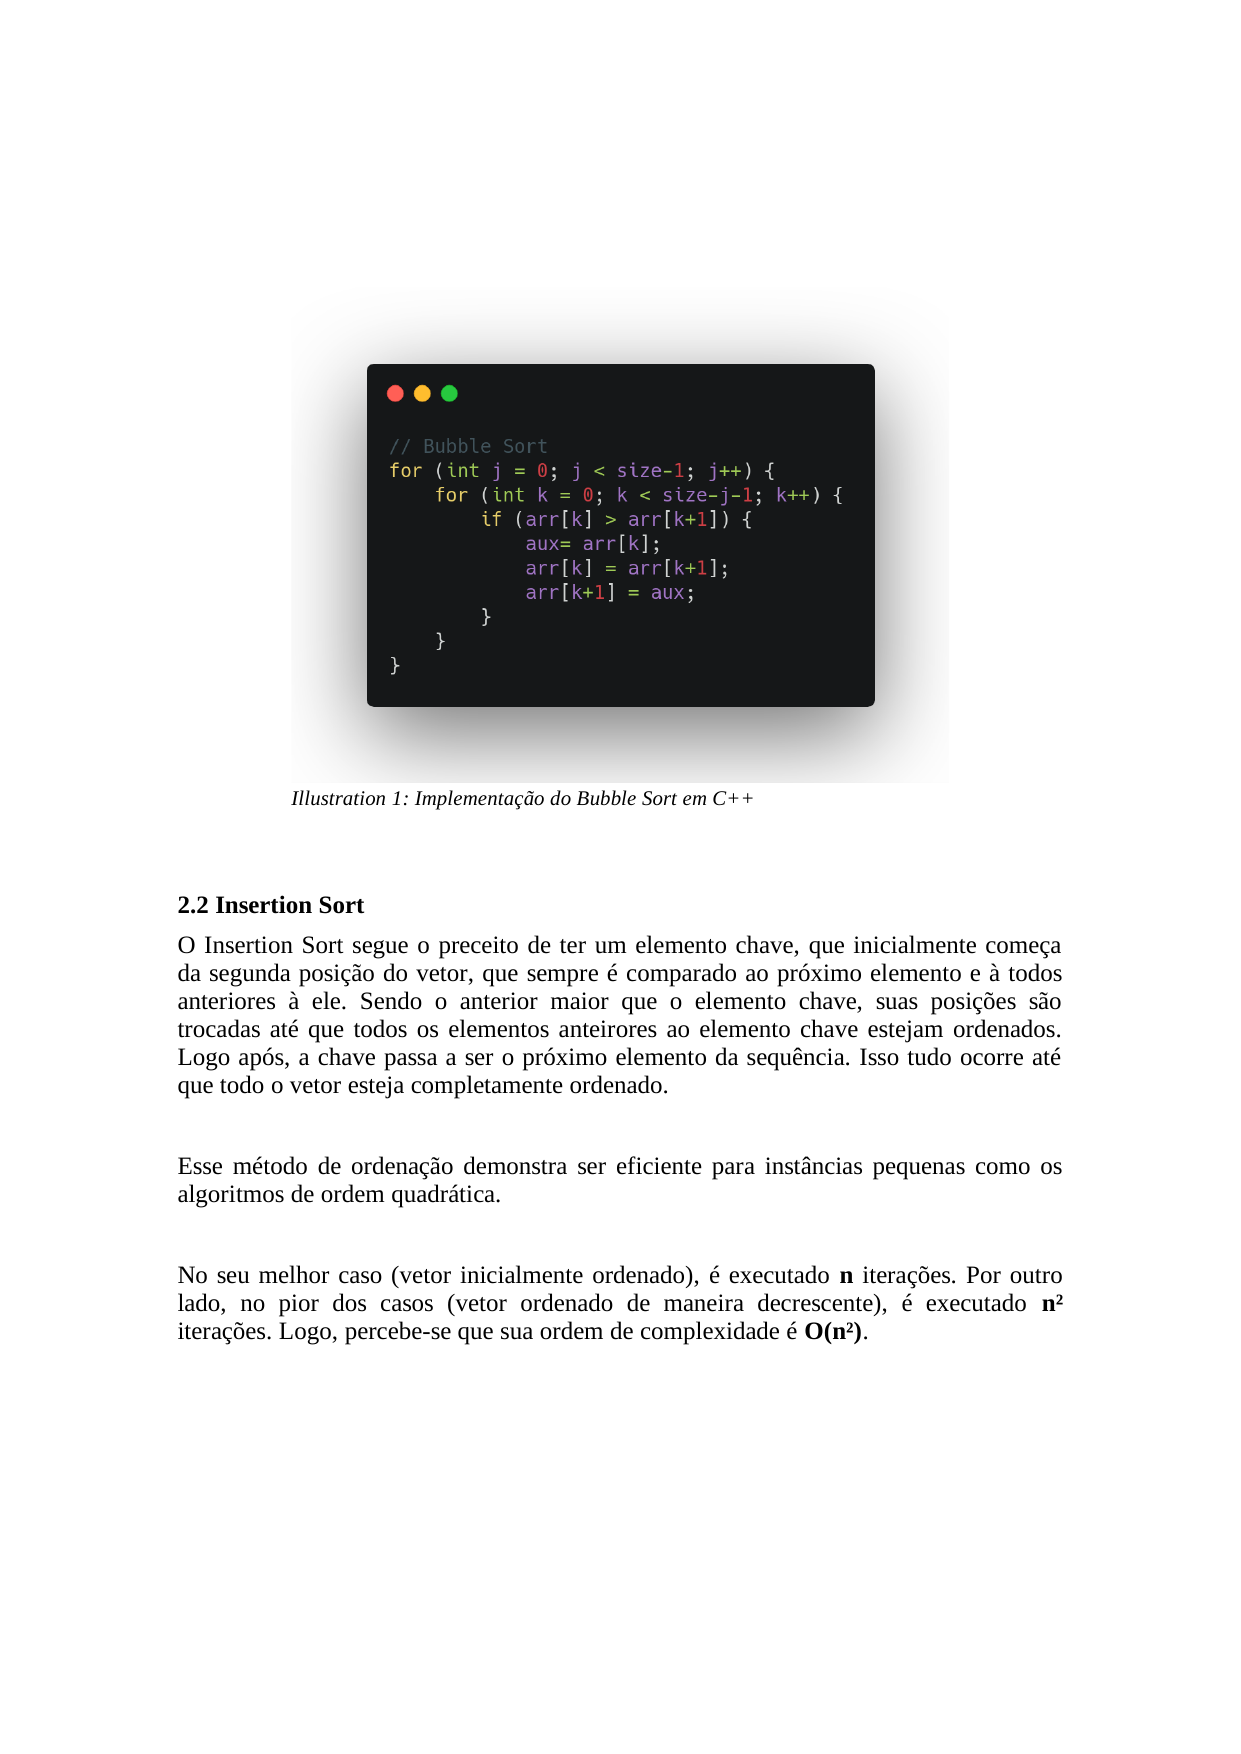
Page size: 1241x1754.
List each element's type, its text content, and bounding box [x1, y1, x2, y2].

picture [291, 287, 950, 783]
text Esse método de ordenação demonstra ser eficiente para instâncias pequenas como os algoritmos de ordem quadrática. [177, 1152, 1063, 1208]
text O Insertion Sort segue o preceito de ter um elemento chave, que inicialmente começa da segunda posição do vetor, que sempre é comparado ao próximo elemento e à todos anteriores à ele. Sendo o anterior maior que o elemento chave, suas posições são trocadas até que todos os elementos anteirores ao elemento chave estejam ordenados. Logo após, a chave passa a ser o próximo elemento da sequência. Isso tudo ocorre até que todo o vetor esteja completamente ordenado. [177, 931, 1063, 1099]
text No seu melhor caso (vetor inicialmente ordenado), é executado n iterações. Por outro lado, no pior dos casos (vetor ordenado de maneira decrescente), é executado n² iterações. Logo, percebe-se que sua ordem de complexidade é O(n²). [177, 1261, 1063, 1345]
text 2.2 Insertion Sort [177, 891, 1063, 919]
text Illustration 1: Implementação do Bubble Sort em C++ [291, 783, 949, 810]
